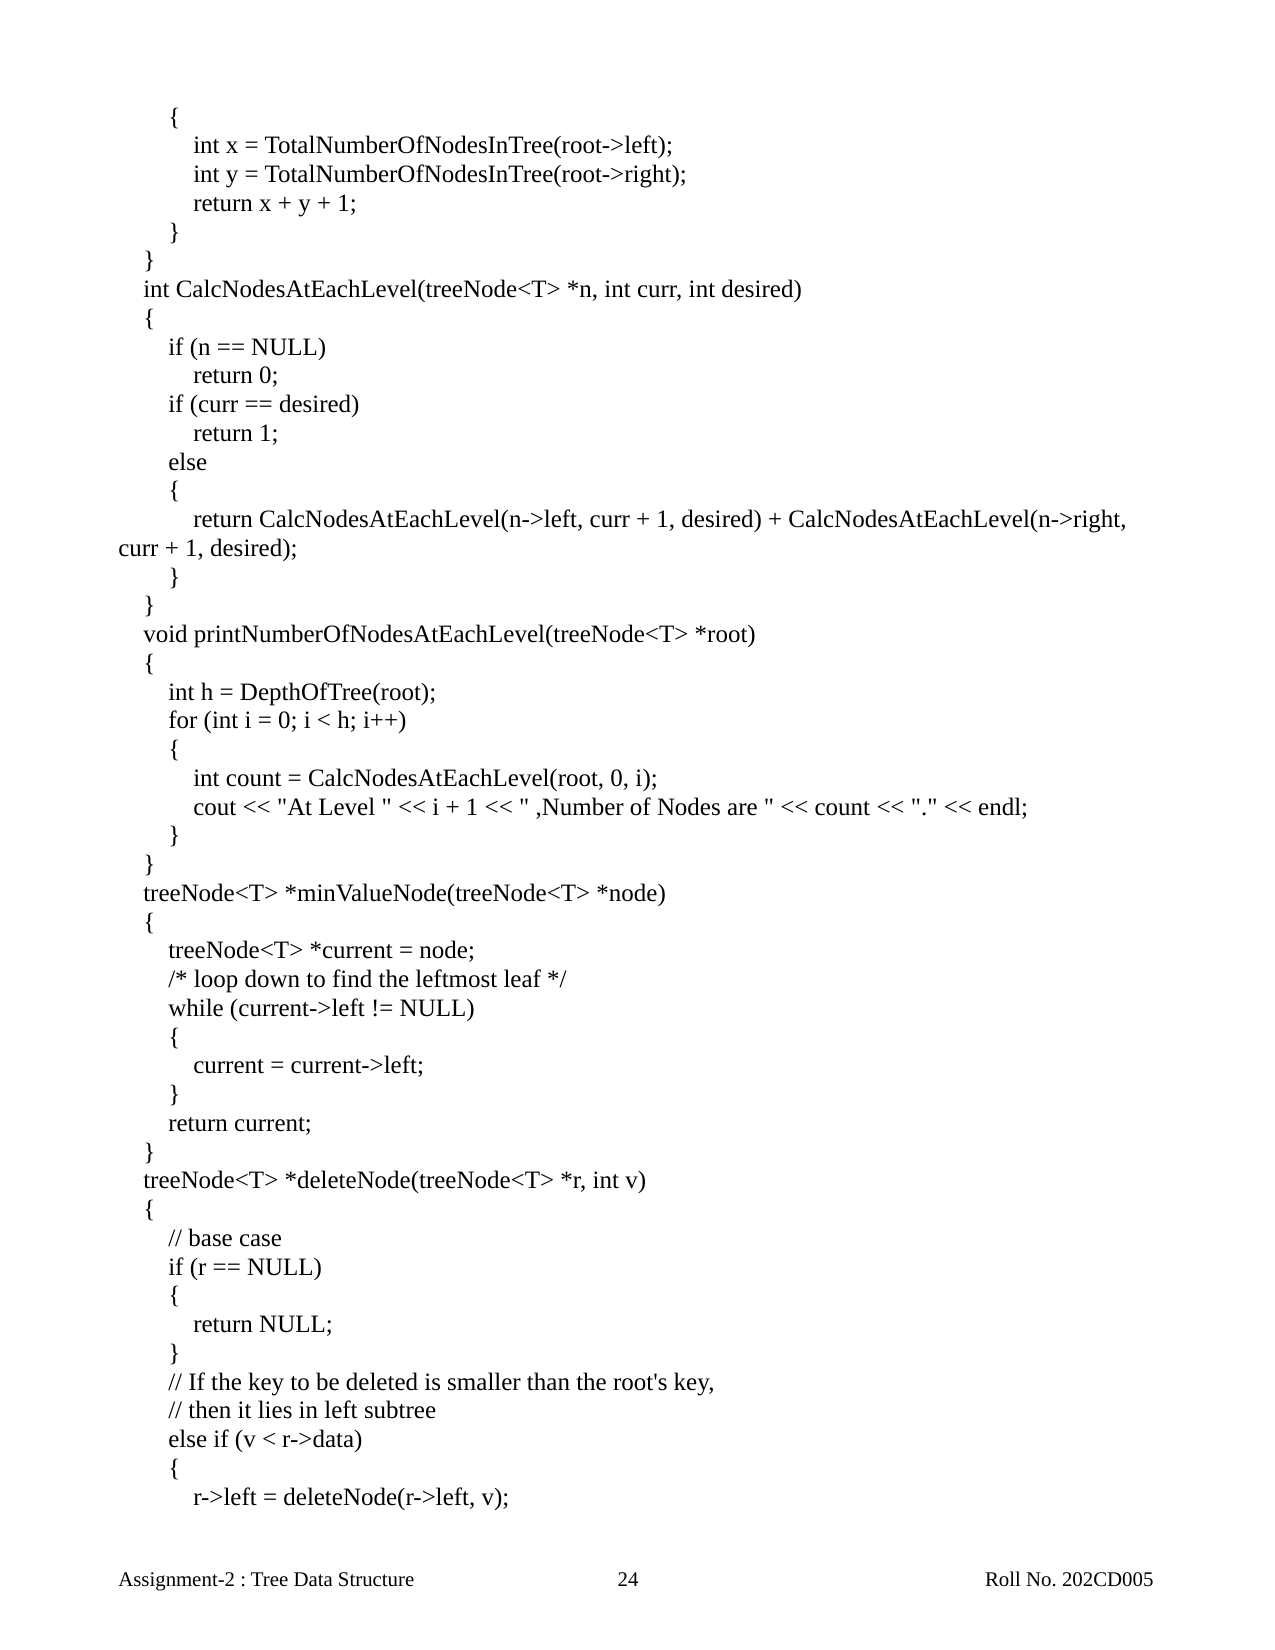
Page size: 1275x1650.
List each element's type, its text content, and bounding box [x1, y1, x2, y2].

text return x + y + 1; [118, 188, 1157, 217]
text } [118, 245, 1157, 274]
text if (curr == desired) [118, 389, 1157, 418]
text else [118, 447, 1157, 475]
text { [118, 1194, 1157, 1223]
text treeNode<T> *current = node; [118, 935, 1157, 964]
text } [118, 217, 1157, 245]
text { [118, 1022, 1157, 1050]
text return 1; [118, 418, 1157, 447]
text void printNumberOfNodesAtEachLevel(treeNode<T> *root) [118, 619, 1157, 648]
text } [118, 1137, 1157, 1165]
text return current; [118, 1108, 1157, 1137]
text { [118, 475, 1157, 504]
text return CalcNodesAtEachLevel(n->left, curr + 1, desired) + CalcNodesAtEachLevel(n->right, curr + 1, desired); [118, 504, 1157, 562]
text // base case [118, 1223, 1157, 1252]
text current = current->left; [118, 1050, 1157, 1079]
text int y = TotalNumberOfNodesInTree(root->right); [118, 159, 1157, 188]
text } [118, 849, 1157, 878]
text { [118, 734, 1157, 763]
text return NULL; [118, 1309, 1157, 1338]
text treeNode<T> *minValueNode(treeNode<T> *node) [118, 878, 1157, 907]
text { [118, 102, 1157, 130]
text if (n == NULL) [118, 332, 1157, 360]
text // If the key to be deleted is smaller than the root's key, [118, 1367, 1157, 1395]
text { [118, 1280, 1157, 1309]
text else if (v < r->data) [118, 1424, 1157, 1453]
text /* loop down to find the leftmost leaf */ [118, 964, 1157, 993]
text for (int i = 0; i < h; i++) [118, 705, 1157, 734]
text // then it lies in left subtree [118, 1395, 1157, 1424]
text while (current->left != NULL) [118, 993, 1157, 1022]
text int x = TotalNumberOfNodesInTree(root->left); [118, 130, 1157, 159]
text { [118, 1453, 1157, 1482]
text { [118, 907, 1157, 935]
text { [118, 303, 1157, 332]
text } [118, 1079, 1157, 1108]
text int count = CalcNodesAtEachLevel(root, 0, i); [118, 763, 1157, 792]
text } [118, 562, 1157, 590]
text } [118, 590, 1157, 619]
text treeNode<T> *deleteNode(treeNode<T> *r, int v) [118, 1165, 1157, 1194]
text r->left = deleteNode(r->left, v); [118, 1482, 1157, 1510]
text { [118, 648, 1157, 677]
text } [118, 820, 1157, 849]
text int h = DepthOfTree(root); [118, 677, 1157, 705]
text cout << "At Level " << i + 1 << " ,Number of Nodes are " << count << "." << endl; [118, 792, 1157, 820]
text int CalcNodesAtEachLevel(treeNode<T> *n, int curr, int desired) [118, 274, 1157, 303]
text } [118, 1338, 1157, 1367]
text return 0; [118, 360, 1157, 389]
text if (r == NULL) [118, 1252, 1157, 1280]
